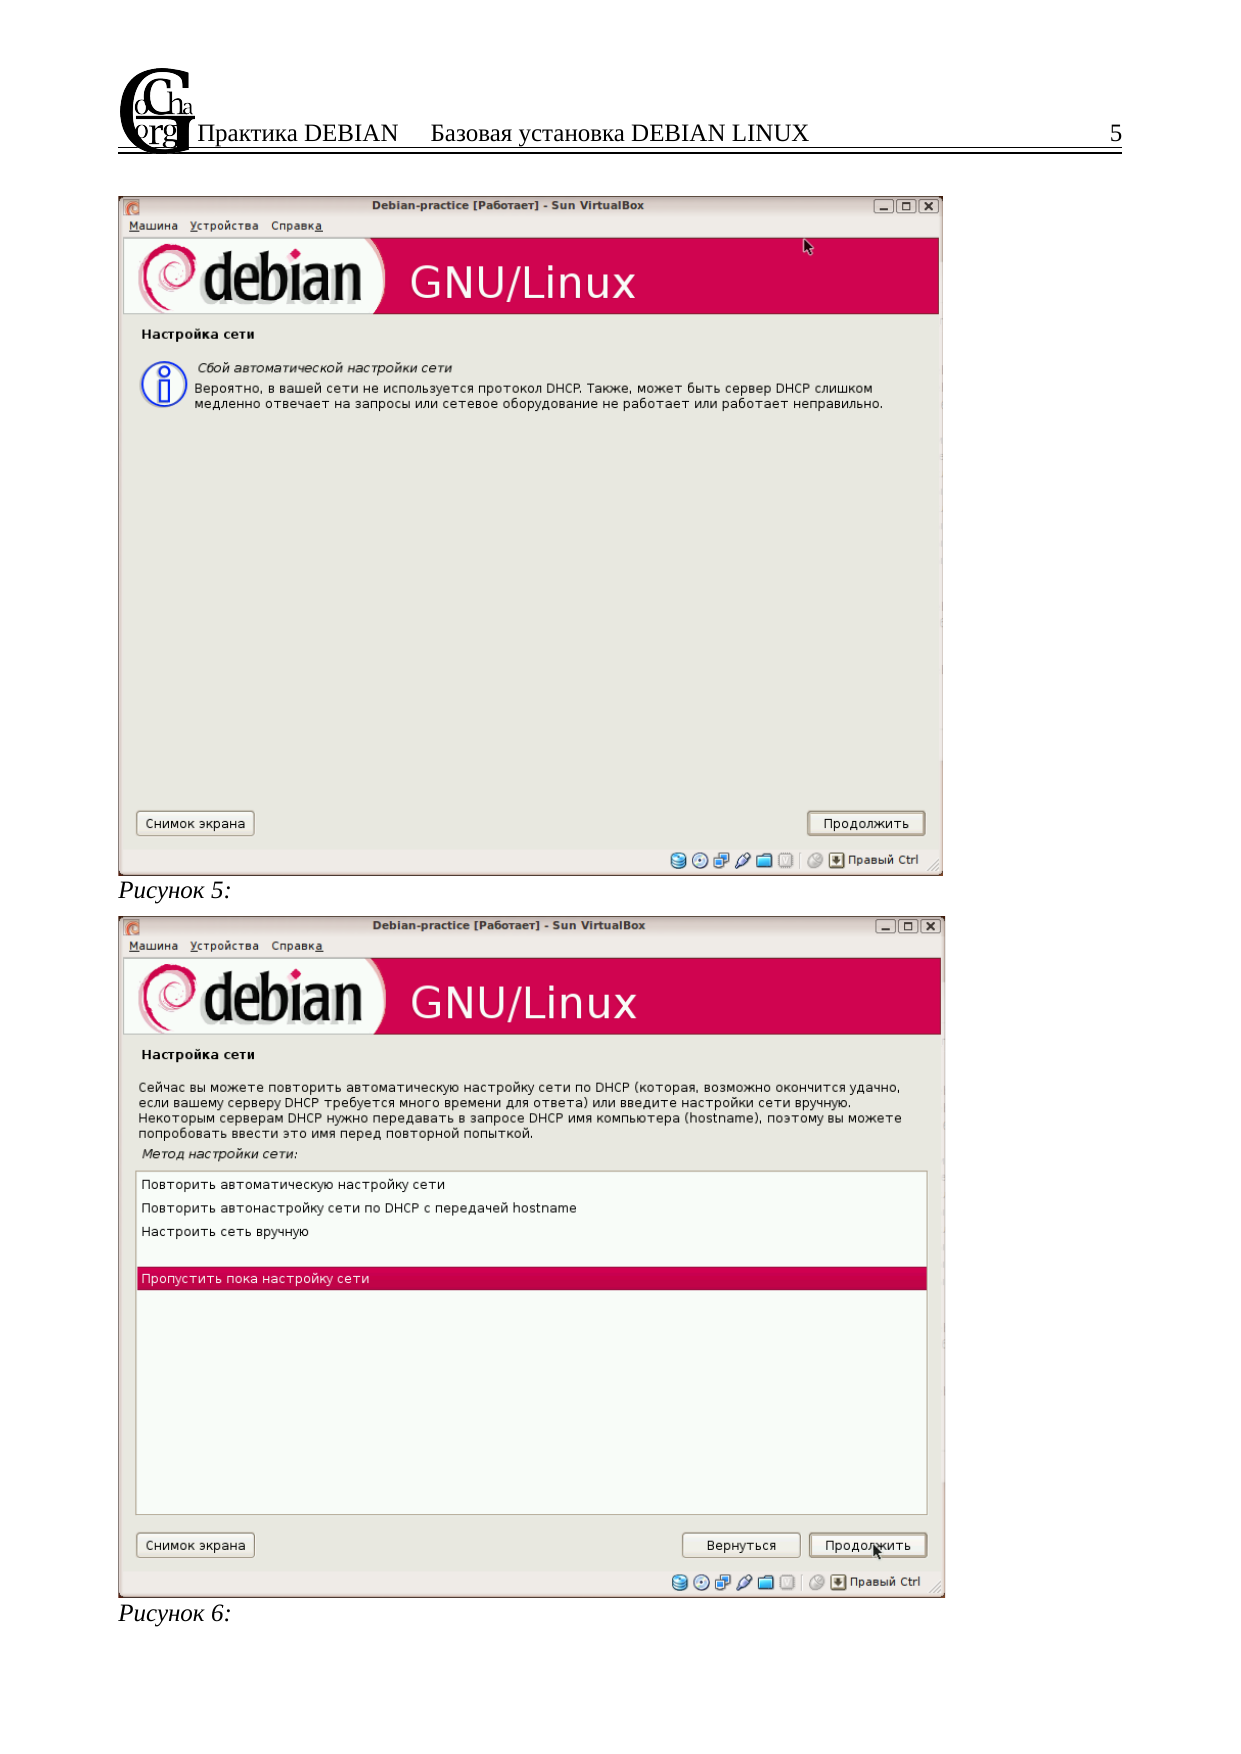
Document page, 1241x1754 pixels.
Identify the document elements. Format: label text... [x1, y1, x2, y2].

picture [118, 916, 946, 1598]
text Рисунок 5: [118, 876, 943, 904]
picture [118, 196, 943, 876]
text Рисунок 6: [118, 1598, 945, 1627]
picture [120, 68, 195, 154]
